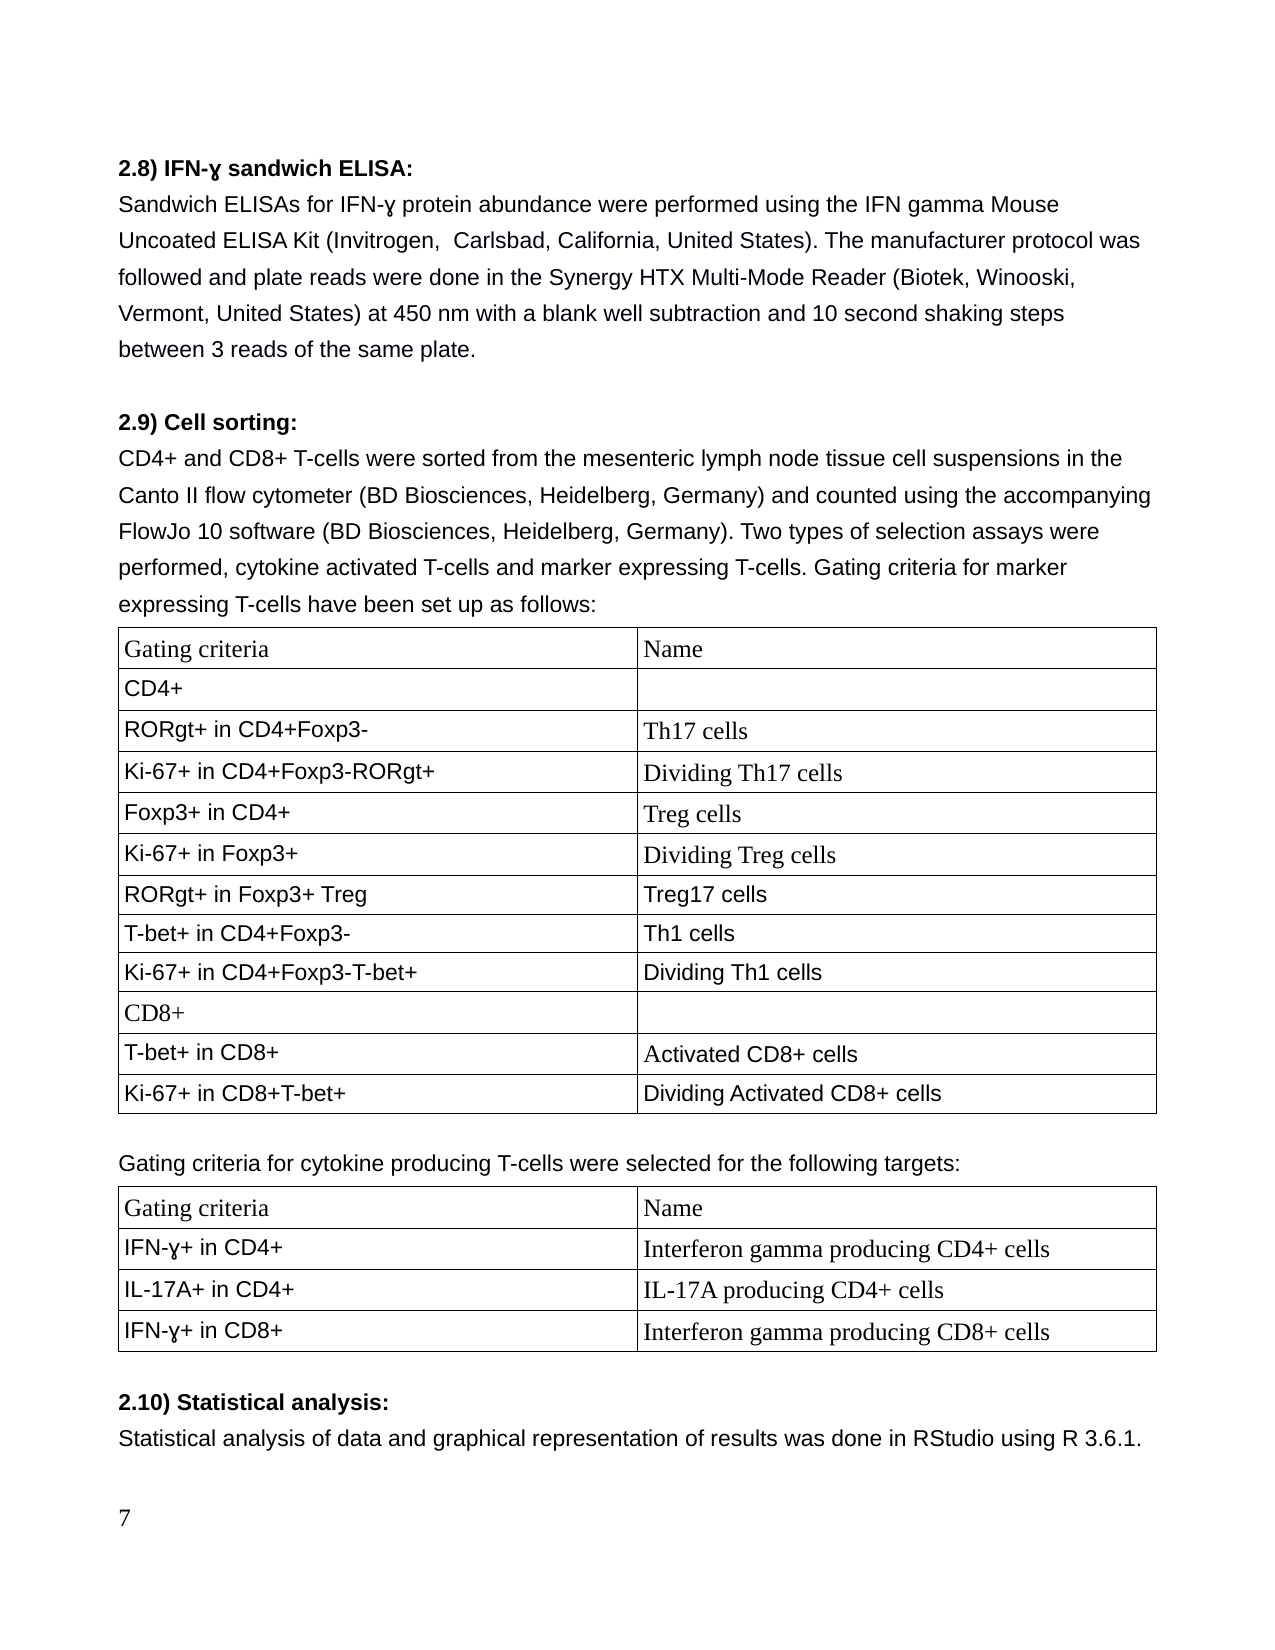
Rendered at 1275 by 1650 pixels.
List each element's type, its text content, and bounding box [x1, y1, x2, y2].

table_cell IL-17A producing CD4+ cells [638, 1270, 1156, 1310]
table_cell Ki-67+ in CD4+Foxp3-RORgt+ [119, 752, 637, 792]
text Sandwich ELISAs for IFN-ɣ protein abundance were performed using the IFN gamma Mouse Uncoated ELISA Kit (Invitrogen, Carlsbad, California, United States). The manufacturer protocol was followed and plate reads were done in the Synergy HTX Multi-Mode Reader (Biotek, Winooski, Vermont, United States) at 450 nm with a blank well subtraction and 10 second shaking steps between 3 reads of the same plate. [118, 191, 1157, 363]
text 2.8) IFN-ɣ sandwich ELISA: [118, 154, 1157, 181]
text Statistical analysis of data and graphical representation of results was done in RStudio using R 3.6.1. [118, 1425, 1157, 1451]
table_cell Ki-67+ in CD8+T-bet+ [119, 1075, 637, 1112]
table_cell CD4+ [119, 669, 637, 709]
text 2.10) Statistical analysis: [118, 1389, 1157, 1415]
table_cell Treg17 cells [638, 876, 1156, 913]
table_cell Dividing Activated CD8+ cells [638, 1075, 1156, 1112]
table_header Name [638, 628, 1156, 668]
table_cell Dividing Th17 cells [638, 752, 1156, 792]
table_cell IFN-ɣ+ in CD8+ [119, 1311, 637, 1351]
table_cell IFN-ɣ+ in CD4+ [119, 1229, 637, 1269]
table_cell Activated CD8+ cells [638, 1034, 1156, 1074]
table_cell Th17 cells [638, 711, 1156, 751]
table_cell Foxp3+ in CD4+ [119, 793, 637, 833]
table_cell RORgt+ in CD4+Foxp3- [119, 711, 637, 751]
table_header Gating criteria [119, 628, 637, 668]
table_header Name [638, 1187, 1156, 1227]
table_header Gating criteria [119, 1187, 637, 1227]
table_cell [638, 669, 1156, 709]
table_cell Interferon gamma producing CD4+ cells [638, 1229, 1156, 1269]
table_cell RORgt+ in Foxp3+ Treg [119, 876, 637, 913]
table_cell Dividing Th1 cells [638, 953, 1156, 991]
table_cell Treg cells [638, 793, 1156, 833]
text Gating criteria for cytokine producing T-cells were selected for the following targets: [118, 1150, 1157, 1176]
table_cell IL-17A+ in CD4+ [119, 1270, 637, 1310]
table_cell T-bet+ in CD4+Foxp3- [119, 915, 637, 952]
text 2.9) Cell sorting: [118, 409, 1157, 435]
table_cell Ki-67+ in CD4+Foxp3-T-bet+ [119, 953, 637, 991]
table_cell CD8+ [119, 992, 637, 1032]
table_cell T-bet+ in CD8+ [119, 1034, 637, 1074]
table_cell Ki-67+ in Foxp3+ [119, 834, 637, 874]
table_cell Dividing Treg cells [638, 834, 1156, 874]
table_cell [638, 992, 1156, 1032]
table_cell Interferon gamma producing CD8+ cells [638, 1311, 1156, 1351]
text CD4+ and CD8+ T-cells were sorted from the mesenteric lymph node tissue cell suspensions in the Canto II flow cytometer (BD Biosciences, Heidelberg, Germany) and counted using the accompanying FlowJo 10 software (BD Biosciences, Heidelberg, Germany). Two types of selection assays were performed, cytokine activated T-cells and marker expressing T-cells. Gating criteria for marker expressing T-cells have been set up as follows: [118, 445, 1157, 617]
table_cell Th1 cells [638, 915, 1156, 952]
